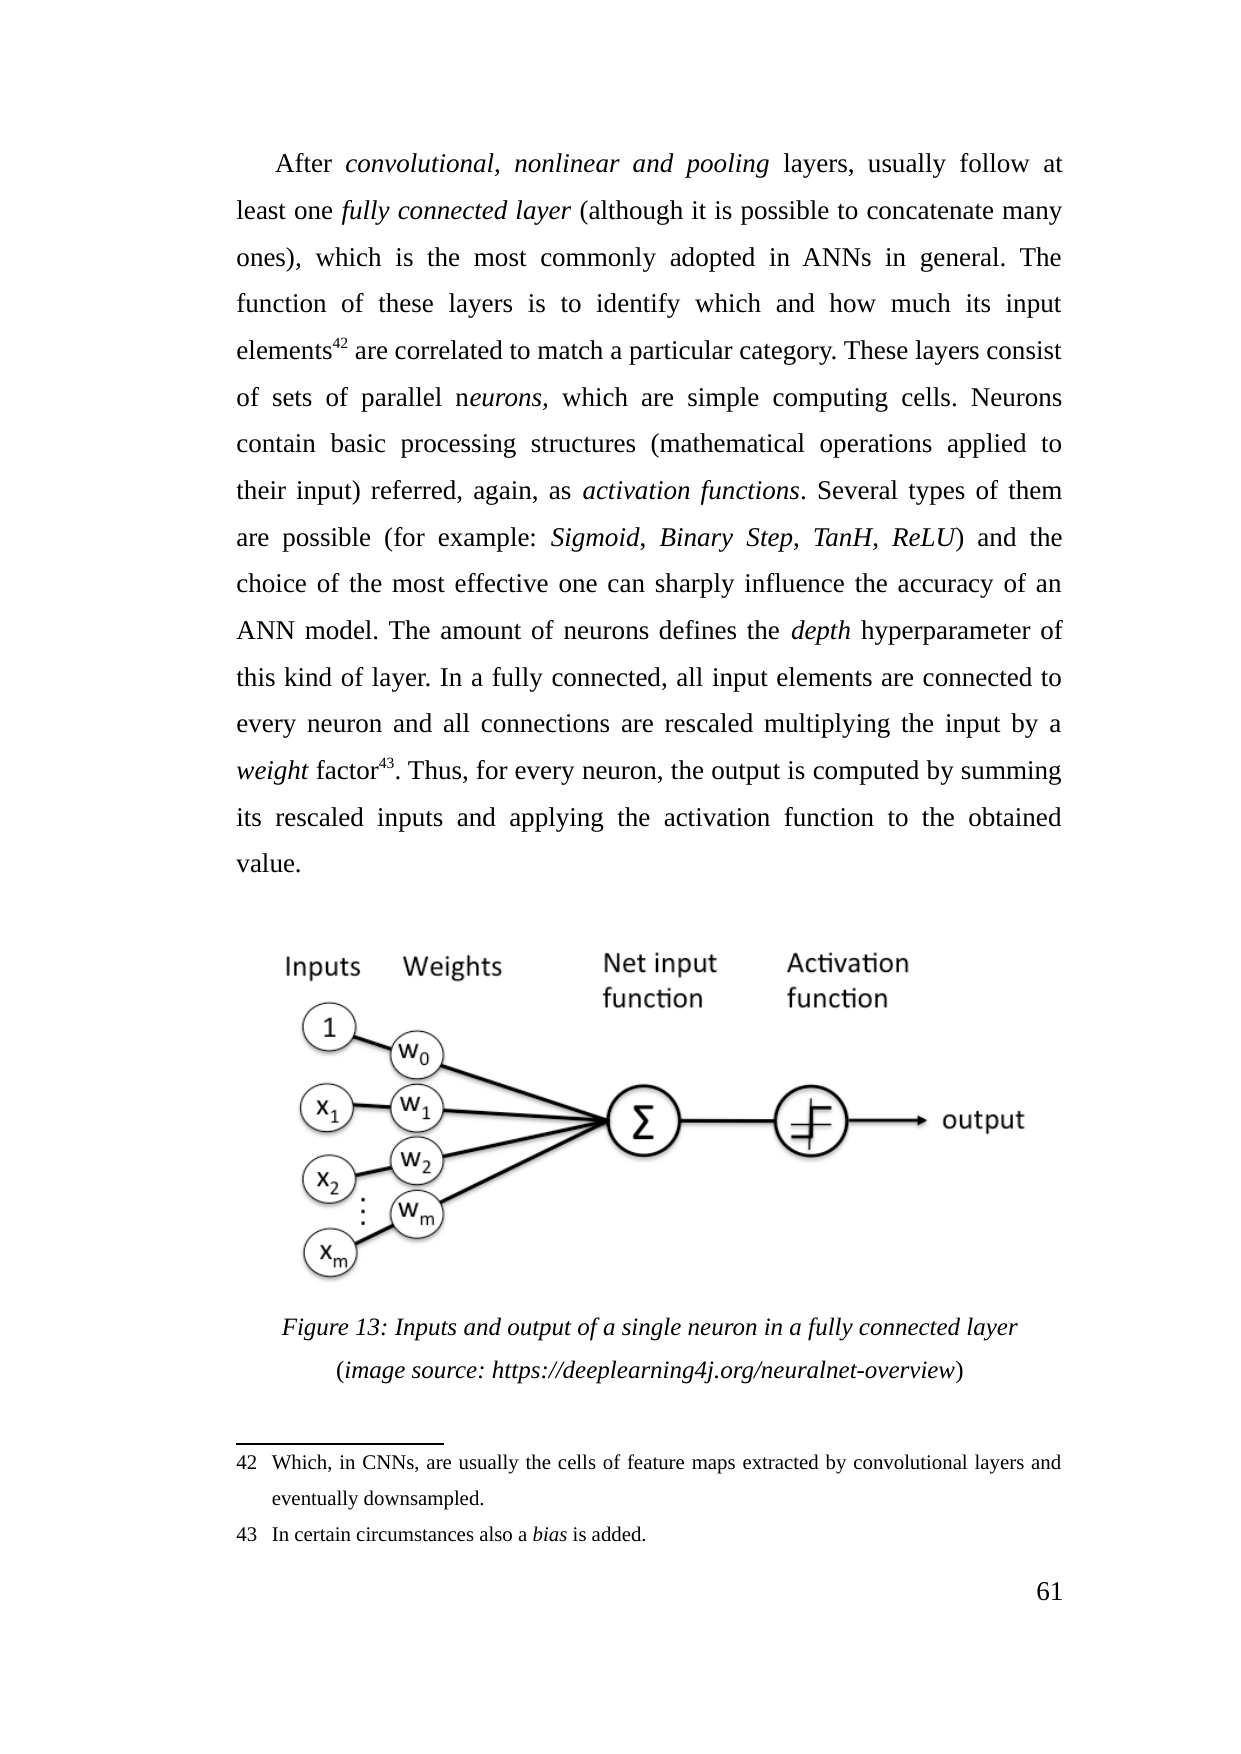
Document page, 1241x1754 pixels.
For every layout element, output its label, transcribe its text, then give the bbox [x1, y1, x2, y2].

text Which, in CNNs, are usually the cells of feature maps extracted by convolutional layers and eventually downsampled. [236, 1449, 1063, 1510]
text After convolutional, nonlinear and pooling layers, usually follow at least one fully connected layer (although it is possible to concatenate many ones), which is the most commonly adopted in ANNs in general. The function of these layers is to identify which and how much its input elements are correlated to match a particular category. These layers consist of sets of parallel neurons, which are simple computing cells. Neurons contain basic processing structures (mathematical operations applied to their input) referred, again, as activation functions. Several types of them are possible (for example: Sigmoid, Binary Step, TanH, ReLU) and the choice of the most effective one can sharply influence the accuracy of an ANN model. The amount of neurons defines the depth hyperparameter of this kind of layer. In a fully connected, all input elements are connected to every neuron and all connections are rescaled multiplying the input by a weight factor. Thus, for every neuron, the output is computed by summing its rescaled inputs and applying the activation function to the obtained value. [236, 148, 1063, 879]
text In certain circumstances also a bias is added. [236, 1522, 1063, 1546]
text Figure 13: Inputs and output of a single neuron in a fully connected layer (image source: https://deeplearning4j.org/neuralnet-overview) [266, 1298, 1033, 1384]
picture [265, 925, 1034, 1298]
